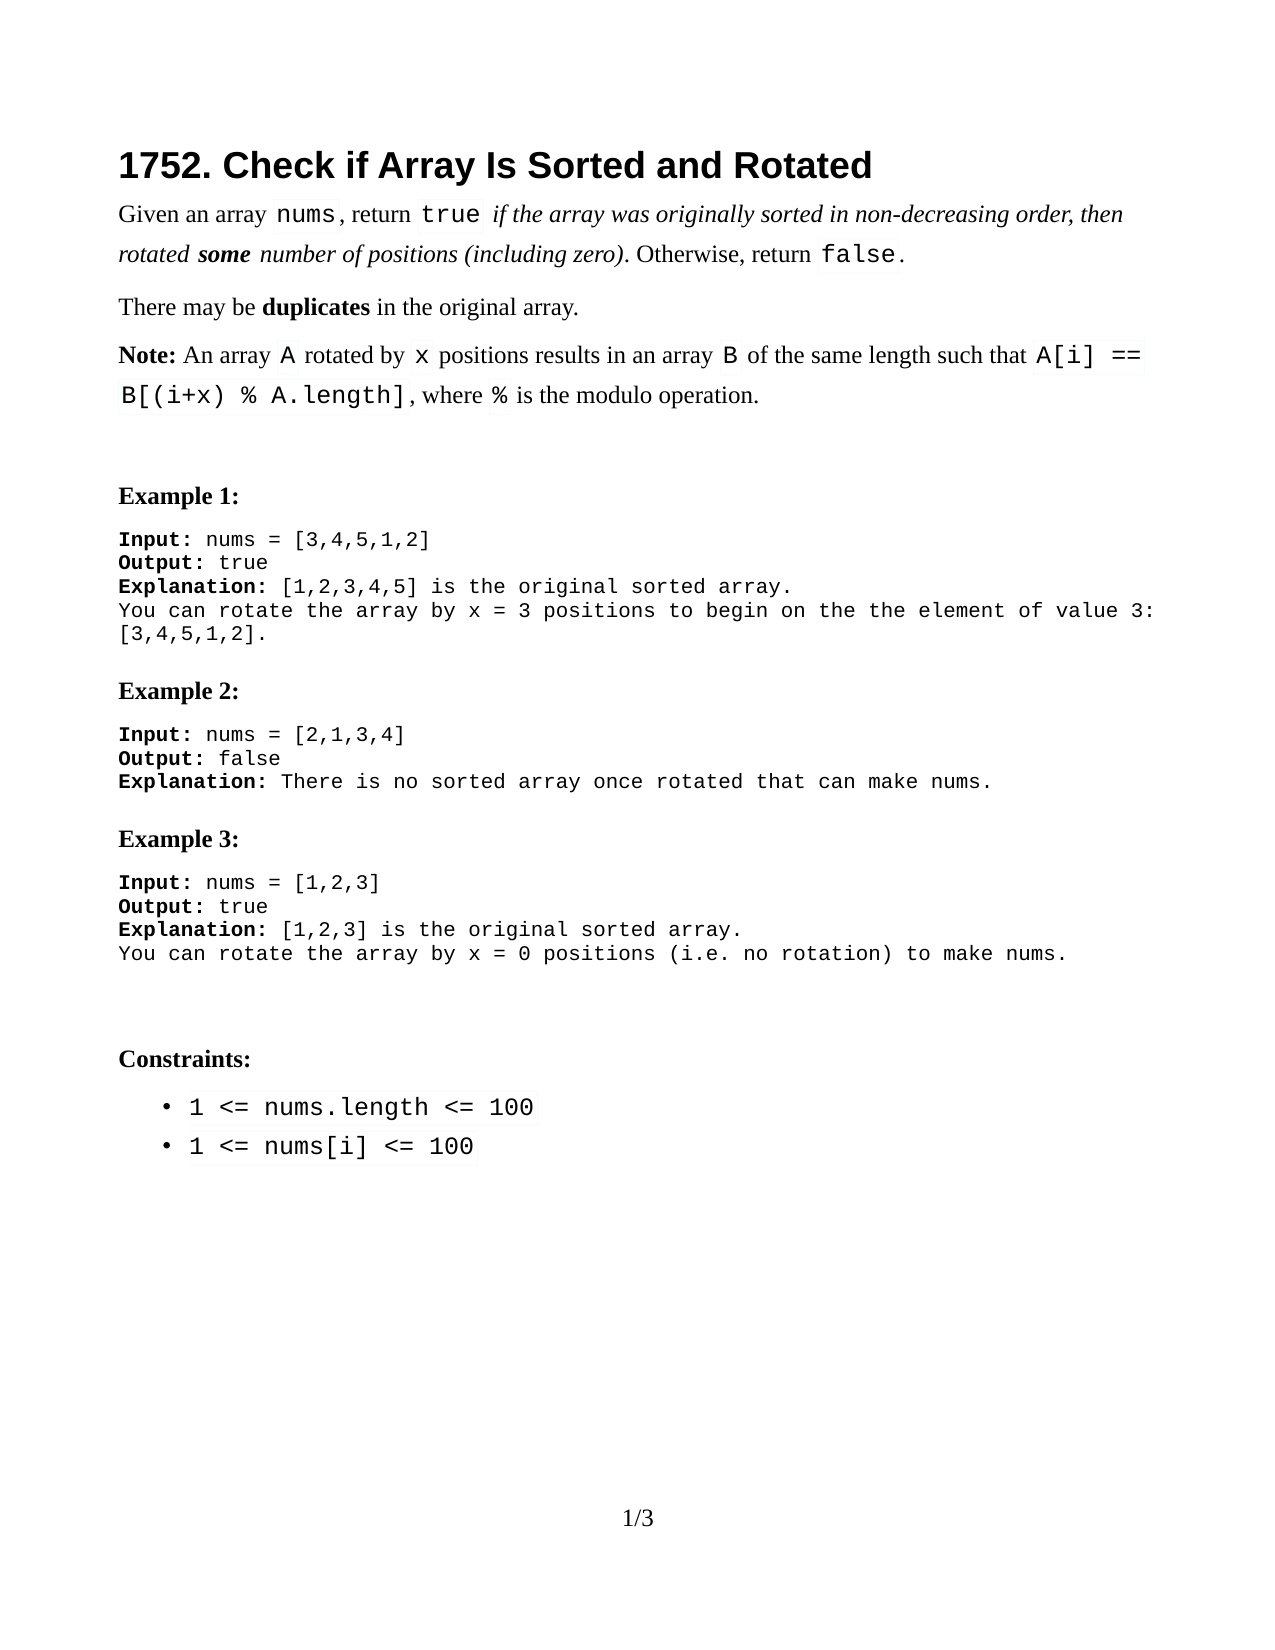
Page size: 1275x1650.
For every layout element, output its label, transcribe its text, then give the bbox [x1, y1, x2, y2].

text Explanation: [1,2,3] is the original sorted array. [118, 919, 1157, 943]
text Constraints: [118, 1044, 1157, 1072]
list 1 <= nums.length <= 100 [162, 1091, 537, 1126]
list 1 <= nums[i] <= 100 [162, 1131, 477, 1165]
text Output: false [118, 748, 1157, 771]
text You can rotate the array by x = 0 positions (i.e. no rotation) to make nums. [118, 943, 1157, 967]
text Note: An array A rotated by x positions results in an array B of the same length such that A[i] == B[(i+x) % A.length], where % is the modulo operation. [118, 340, 1157, 414]
subtitle 1752. Check if Array Is Sorted and Rotated [118, 143, 1157, 186]
text Output: true [118, 552, 1157, 576]
text Input: nums = [1,2,3] [118, 872, 1157, 896]
text Example 3: [118, 824, 1157, 853]
text Input: nums = [3,4,5,1,2] [118, 529, 1157, 552]
list [538, 1091, 1157, 1126]
text Example 1: [118, 481, 1157, 510]
text Example 2: [118, 676, 1157, 705]
text There may be duplicates in the original array. [118, 292, 1157, 321]
text Given an array nums, return true if the array was originally sorted in non-decreasing order, then rotated some number of positions (including zero). Otherwise, return false. [118, 199, 1157, 273]
text Explanation: [1,2,3,4,5] is the original sorted array. [118, 576, 1157, 599]
text You can rotate the array by x = 3 positions to begin on the the element of value 3: [3,4,5,1,2]. [118, 599, 1157, 647]
list [478, 1131, 1157, 1165]
text Explanation: There is no sorted array once rotated that can make nums. [118, 771, 1157, 795]
text Input: nums = [2,1,3,4] [118, 724, 1157, 748]
text Output: true [118, 896, 1157, 919]
